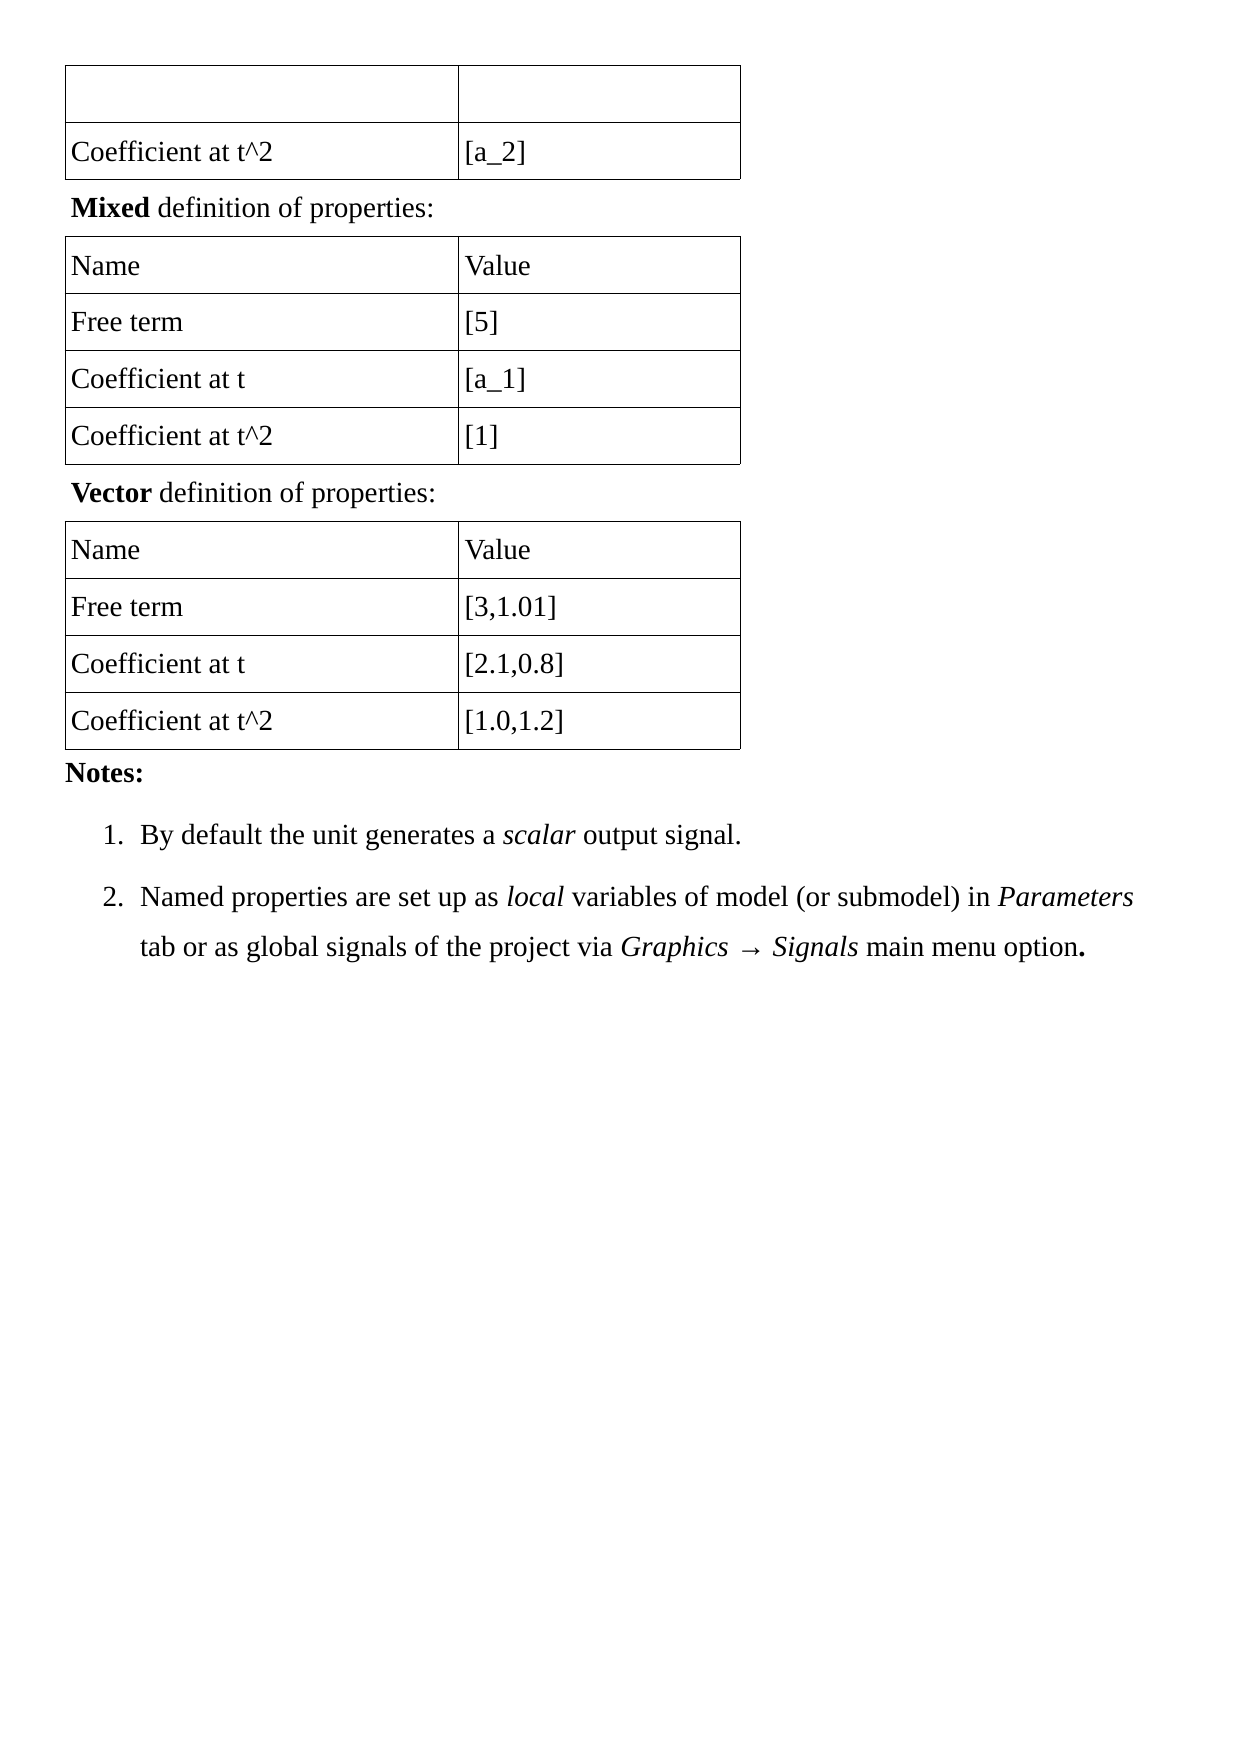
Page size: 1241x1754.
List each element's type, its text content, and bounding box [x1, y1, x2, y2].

table_cell Free term [66, 294, 458, 350]
table_cell Coefficient at t [66, 351, 458, 407]
table_cell [a_1] [459, 351, 740, 407]
table_cell Coefficient at t^2 [66, 408, 458, 464]
table_cell [5] [459, 294, 740, 350]
table_cell Coefficient at t^2 [66, 693, 458, 749]
table_cell Coefficient at t [66, 636, 458, 692]
table_cell The unit generates the output value calculated as per the formula: , whereare for coefficients, is for output signal, scalar or vector,is for current simulation time given in seconds. Properties: Free term – coefficient. Coefficient at t – coefficient. Coefficient at t^2 – coefficient. The properties can be vectors,and, the dimensions of which shall be the same; in this case the vector will also be at the output: Examples of filling in the dialog window for unit properties: Notes: By default the unit generates a scalar output signal. Named properties are set up as local variables of model (or submodel) in Parameters tab or as global signals of the project via Graphics → Signals main menu option. [59, 59, 1181, 974]
table_cell Mixed definition of properties: [65, 180, 740, 236]
table_cell [a_2] [459, 123, 740, 179]
table_cell [2.1,0.8] [459, 636, 740, 692]
table_cell [459, 66, 740, 122]
table_cell Name [66, 522, 458, 578]
table_cell [1] [459, 408, 740, 464]
table_cell Name [66, 237, 458, 293]
table_cell Value [459, 237, 740, 293]
table_cell [1.0,1.2] [459, 693, 740, 749]
table_cell Free term [66, 579, 458, 635]
table_cell [3,1.01] [459, 579, 740, 635]
table_cell Value [459, 522, 740, 578]
table_cell Coefficient at t^2 [66, 123, 458, 179]
table_cell Vector definition of properties: [65, 465, 740, 521]
table_cell [66, 66, 458, 122]
